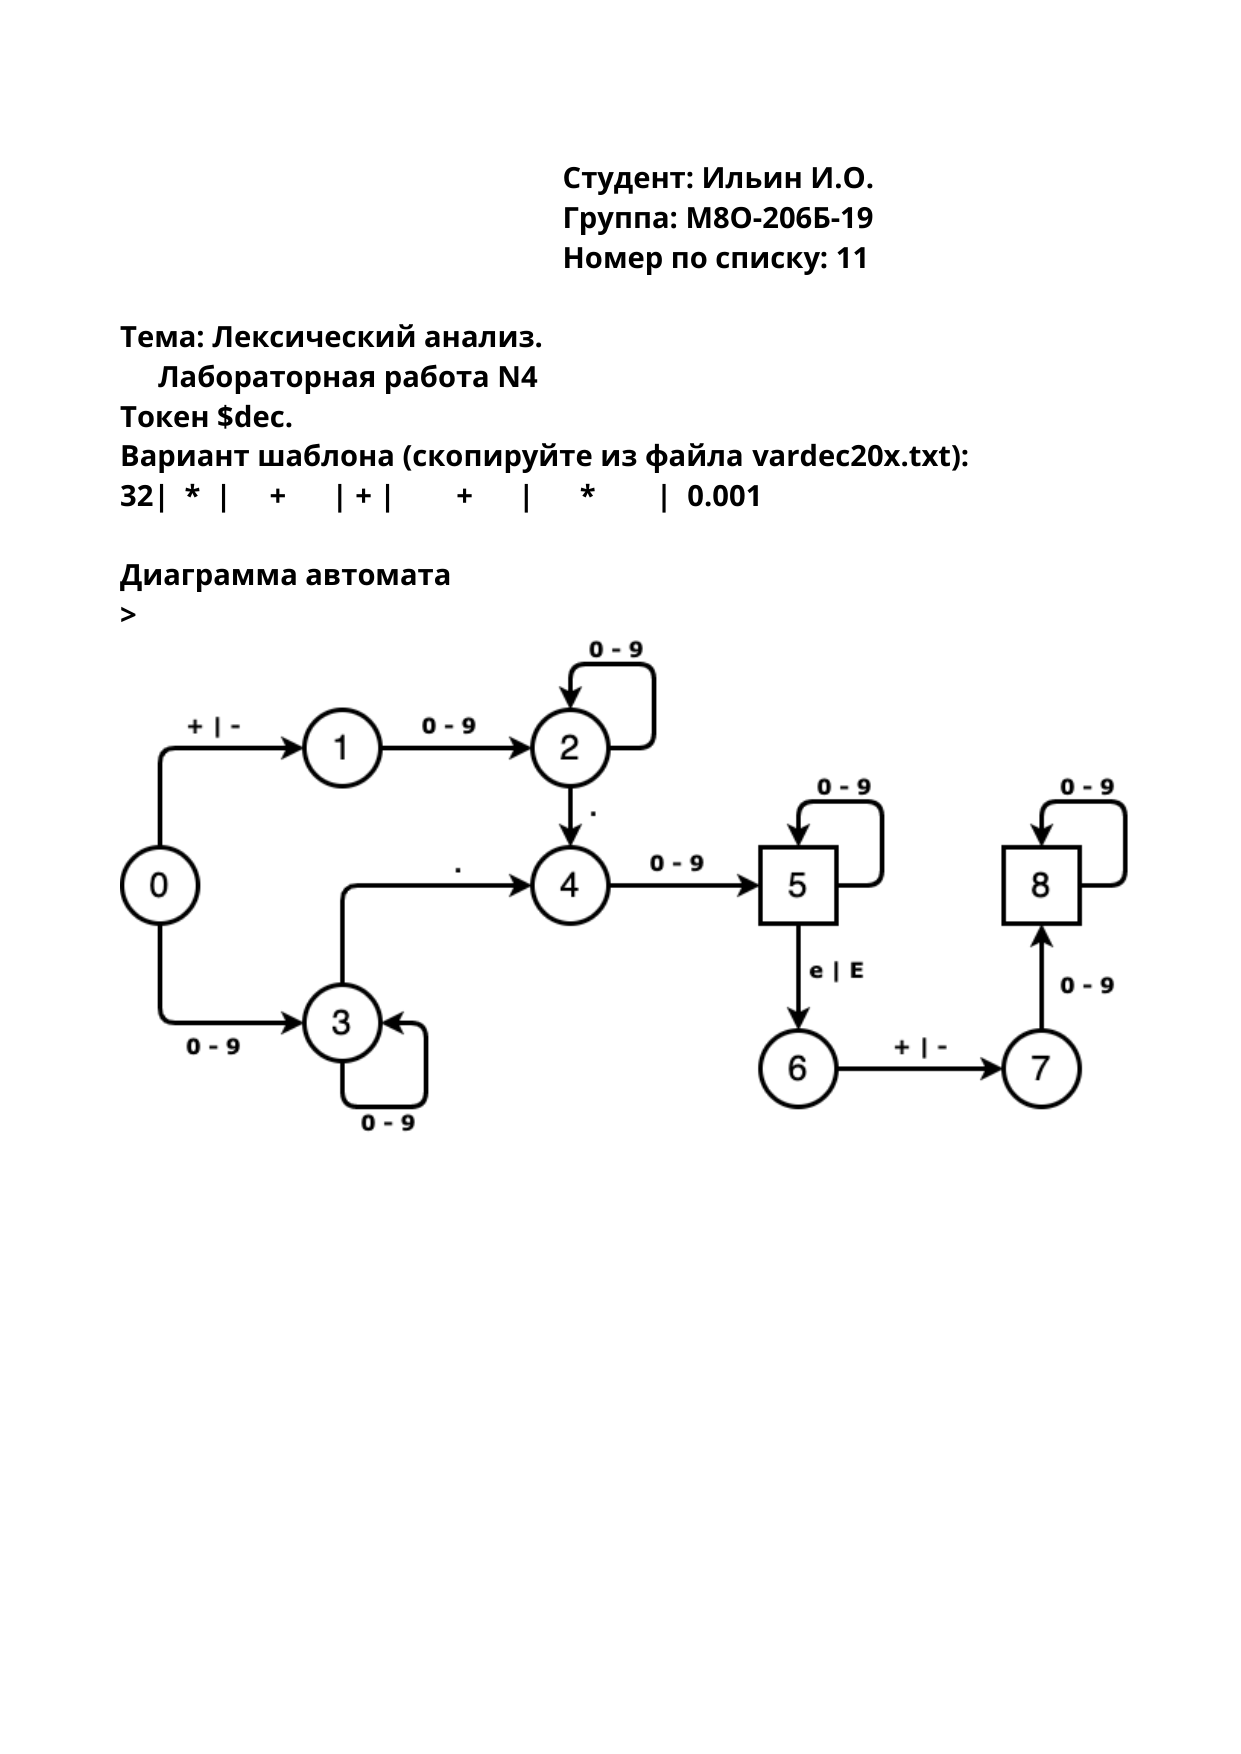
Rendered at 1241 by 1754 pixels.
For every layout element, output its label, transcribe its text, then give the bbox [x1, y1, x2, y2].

text Группа: М8О-206Б-19 [120, 197, 1120, 237]
text Токен $dec. [120, 396, 1120, 436]
text 32| * | + | + | + | * | 0.001 [120, 475, 1120, 515]
text Студент: Ильин И.О. [120, 158, 1120, 197]
text > [120, 594, 1120, 634]
text Номер по списку: 11 [120, 237, 1120, 277]
text Вариант шаблона (скопируйте из файла vardec20х.txt): [120, 436, 1120, 475]
text Тема: Лексический анализ. [120, 317, 1120, 356]
text Диаграмма автомата [120, 555, 1120, 594]
text Лабораторная работа N4 [120, 356, 1120, 396]
